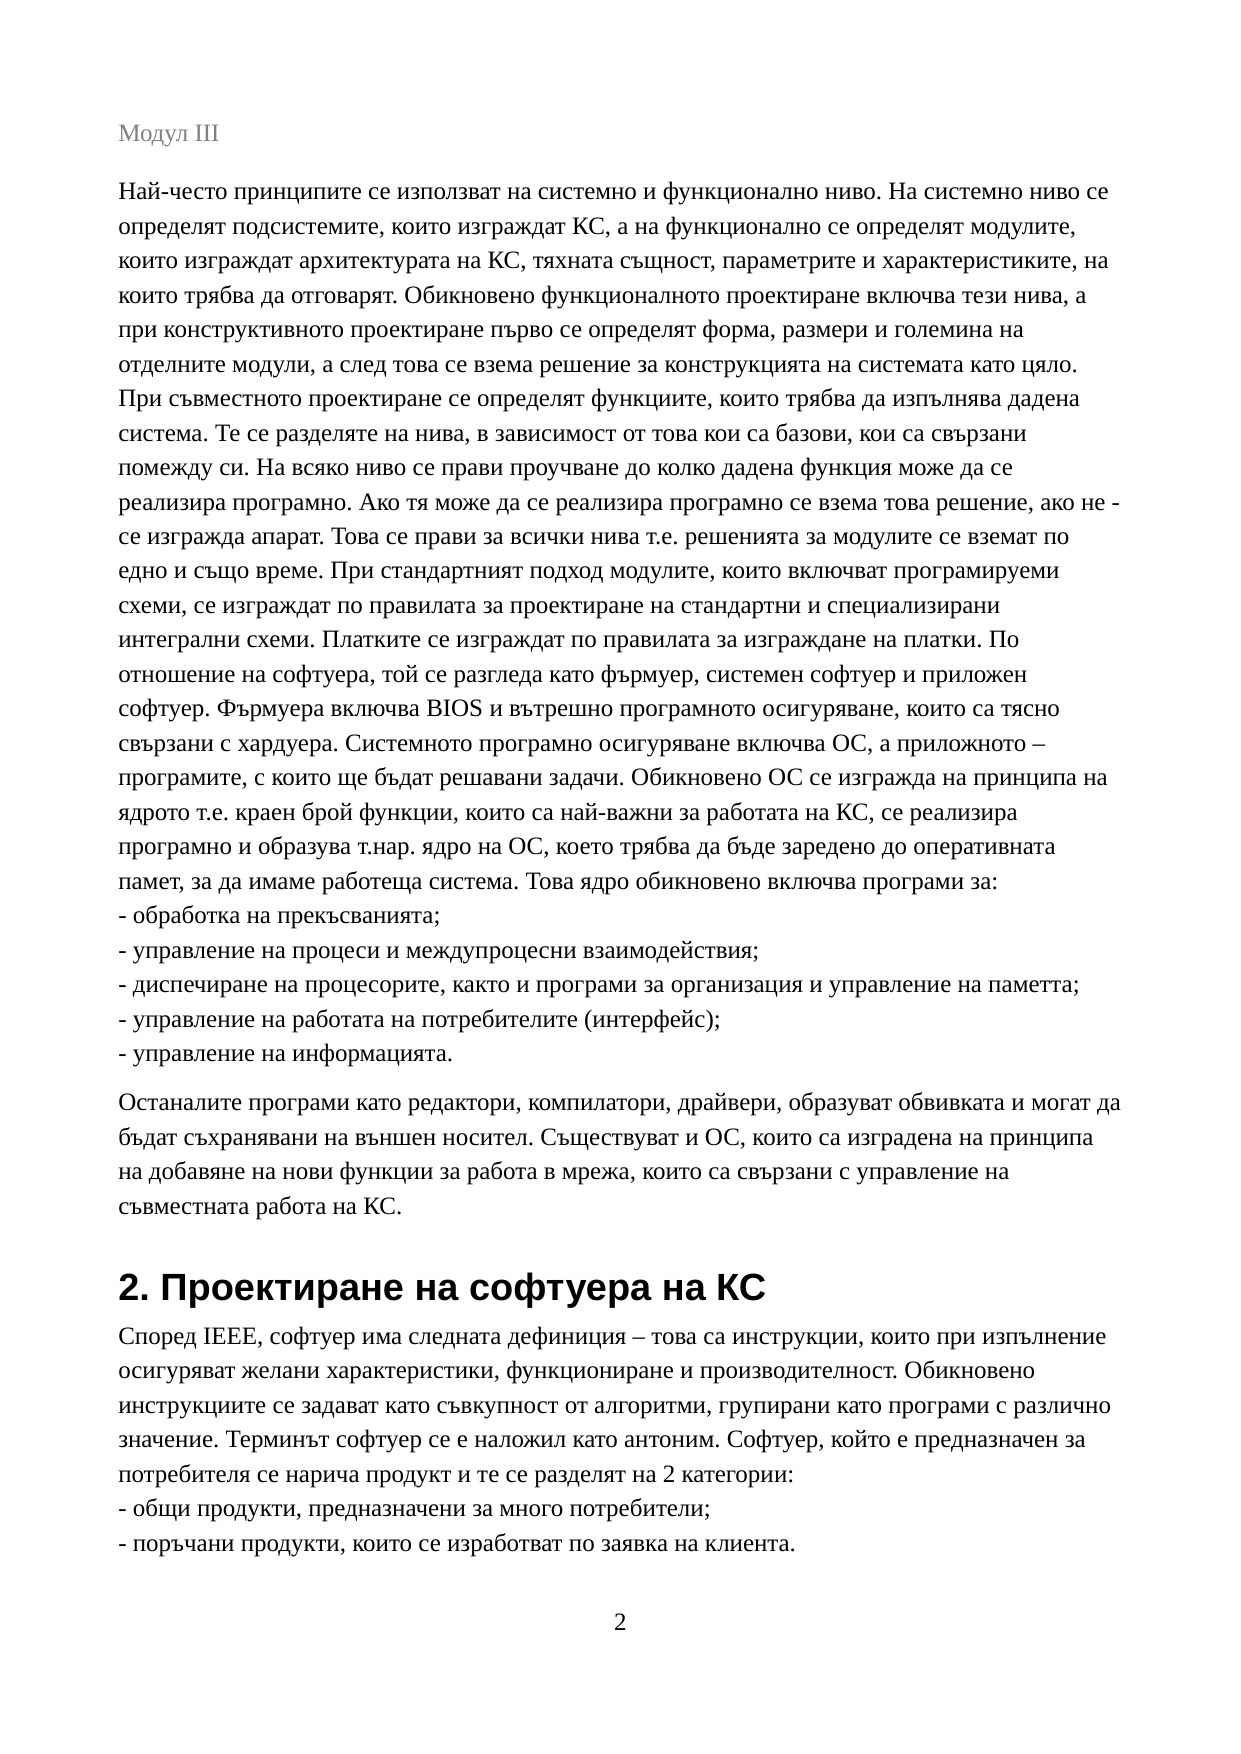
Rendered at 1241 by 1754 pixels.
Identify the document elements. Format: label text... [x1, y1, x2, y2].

subtitle 2. Проектиране на софтуера на КС [118, 1265, 1122, 1308]
text Най-често принципите се използват на системно и функционално ниво. На системно ниво се определят подсистемите, които изграждат КС, а на функционално се определят модулите, които изграждат архитектурата на КС, тяхната същност, параметрите и характеристиките, на които трябва да отговарят. Обикновено функционалното проектиране включва тези нива, а при конструктивното проектиране първо се определят форма, размери и големина на отделните модули, а след това се взема решение за конструкцията на системата като цяло. При съвместното проектиране се определят функциите, които трябва да изпълнява дадена система. Те се разделяте на нива, в зависимост от това кои са базови, кои са свързани помежду си. На всяко ниво се прави проучване до колко дадена функция може да се реализира програмно. Ако тя може да се реализира програмно се взема това решение, ако не - се изгражда апарат. Това се прави за всички нива т.е. решенията за модулите се вземат по едно и също време. При стандартният подход модулите, които включват програмируеми схеми, се изграждат по правилата за проектиране на стандартни и специализирани интегрални схеми. Платките се изграждат по правилата за изграждане на платки. По отношение на софтуера, той се разгледа като фърмуер, системен софтуер и приложен софтуер. Фърмуера включва BIOS и вътрешно програмното осигуряване, които са тясно свързани с хардуера. Системното програмно осигуряване включва ОС, а приложното – програмите, с които ще бъдат решавани задачи. Обикновено ОС се изгражда на принципа на ядрото т.е. краен брой функции, които са най-важни за работата на КС, се реализира програмно и образува т.нар. ядро на ОС, което трябва да бъде заредено до оперативната памет, за да имаме работеща система. Това ядро обикновено включва програми за: - обработка на прекъсванията; - управление на процеси и междупроцесни взаимодействия; - диспечиране на процесорите, както и програми за организация и управление на паметта; - управление на работата на потребителите (интерфейс); - управление на информацията. [118, 176, 1122, 1067]
text Според IEEE, софтуер има следната дефиниция – това са инструкции, които при изпълнение осигуряват желани характеристики, функциониране и производителност. Обикновено инструкциите се задават като съвкупност от алгоритми, групирани като програми с различно значение. Терминът софтуер се е наложил като антоним. Софтуер, който е предназначен за потребителя се нарича продукт и те се разделят на 2 категории: - общи продукти, предназначени за много потребители; - поръчани продукти, които се изработват по заявка на клиента. [118, 1321, 1122, 1557]
text Останалите програми като редактори, компилатори, драйвери, образуват обвивката и могат да бъдат съхранявани на външен носител. Съществуват и ОС, които са изградена на принципа на добавяне на нови функции за работа в мрежа, които са свързани с управление на съвместната работа на КС. [118, 1087, 1122, 1219]
